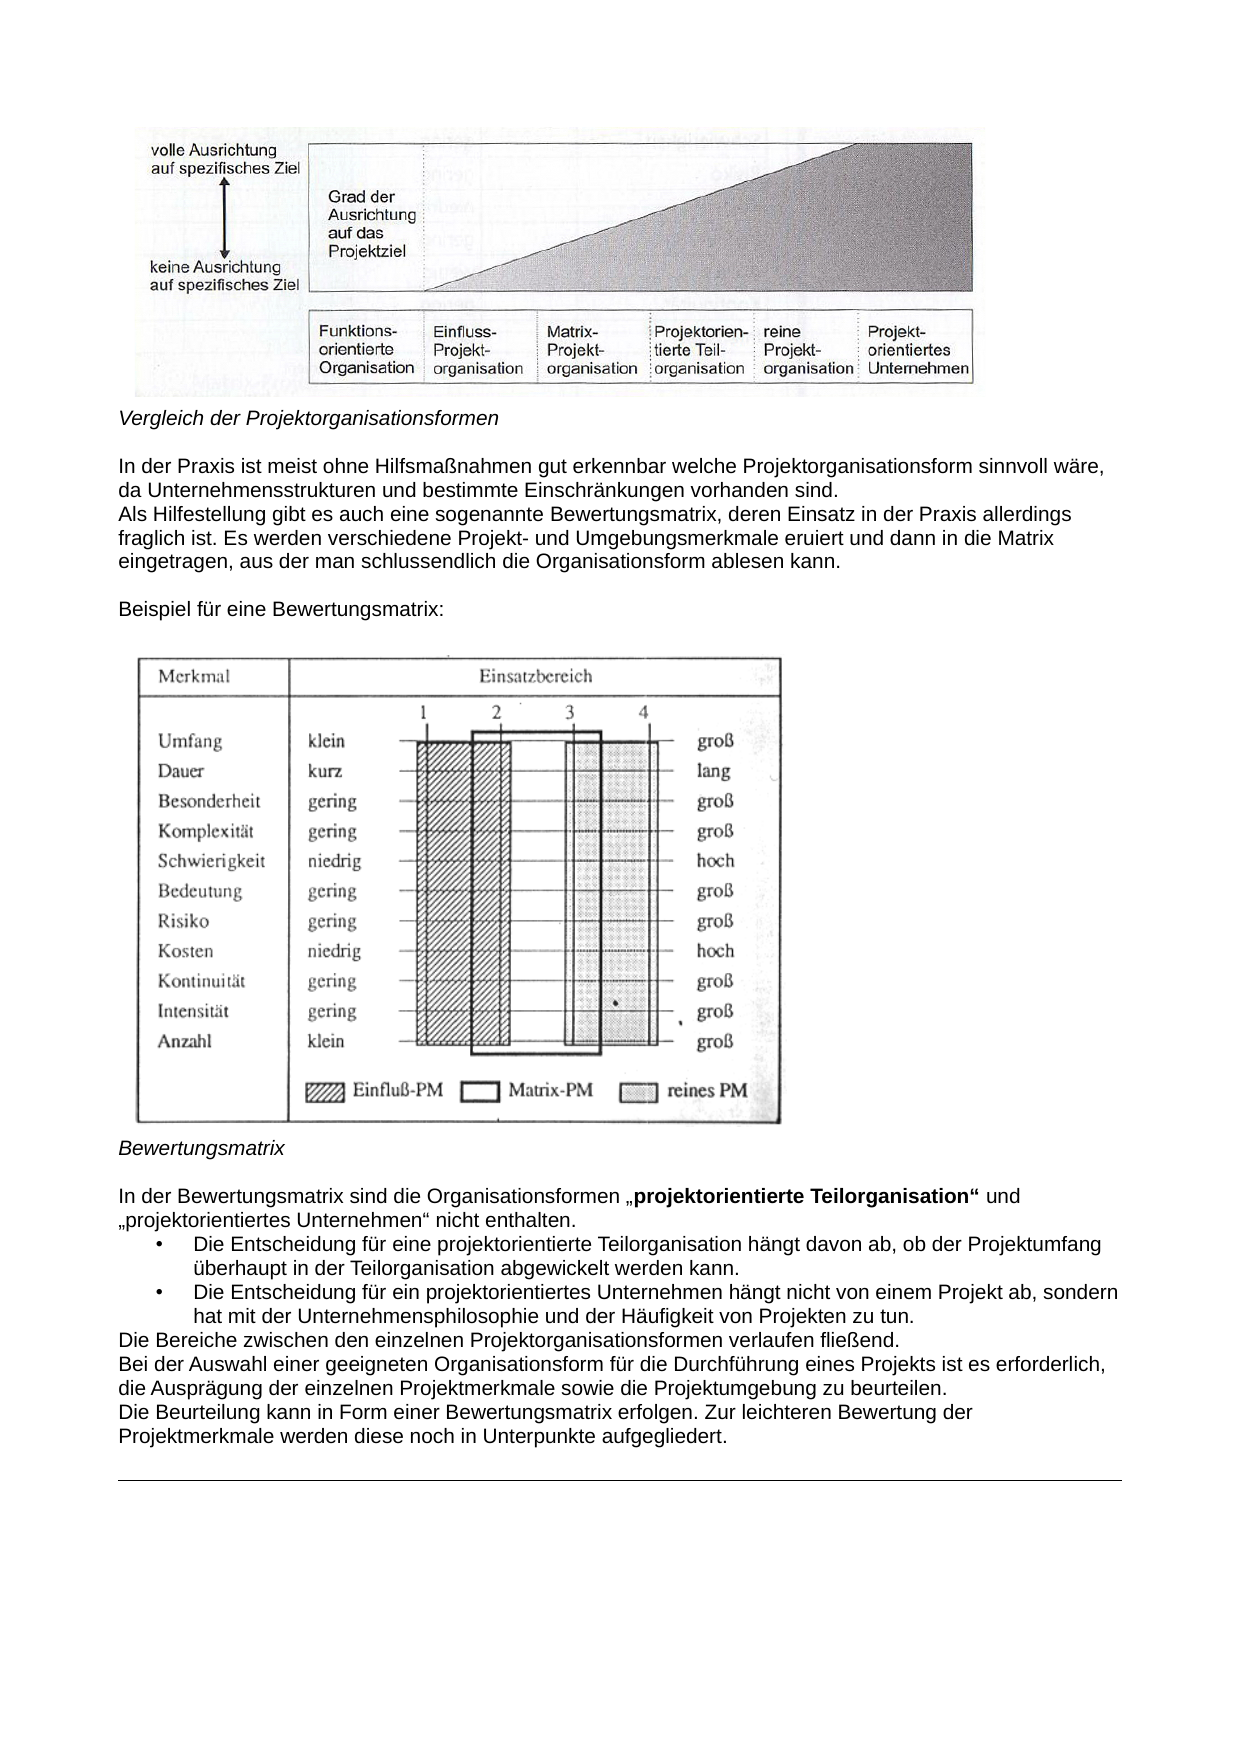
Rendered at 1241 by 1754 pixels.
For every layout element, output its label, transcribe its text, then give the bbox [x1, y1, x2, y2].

text Beispiel für eine Bewertungsmatrix: [118, 597, 1122, 621]
text In der Bewertungsmatrix sind die Organisationsformen „projektorientierte Teilorganisation“ und „projektorientiertes Unternehmen“ nicht enthalten. [118, 1184, 1122, 1232]
list Die Entscheidung für ein projektorientiertes Unternehmen hängt nicht von einem Projekt ab, sondern hat mit der Unternehmensphilosophie und der Häufigkeit von Projekten zu tun. [156, 1280, 1122, 1328]
text Bewertungsmatrix [118, 1136, 1122, 1160]
text In der Praxis ist meist ohne Hilfsmaßnahmen gut erkennbar welche Projektorganisationsform sinnvoll wäre, da Unternehmensstrukturen und bestimmte Einschränkungen vorhanden sind. [118, 453, 1122, 501]
text Vergleich der Projektorganisationsformen [118, 406, 1122, 429]
text Bei der Auswahl einer geeigneten Organisationsform für die Durchführung eines Projekts ist es erforderlich, die Ausprägung der einzelnen Projektmerkmale sowie die Projektumgebung zu beurteilen. [118, 1352, 1122, 1400]
text Die Bereiche zwischen den einzelnen Projektorganisationsformen verlaufen fließend. [118, 1328, 1122, 1352]
picture [134, 654, 787, 1127]
text Als Hilfestellung gibt es auch eine sogenannte Bewertungsmatrix, deren Einsatz in der Praxis allerdings fraglich ist. Es werden verschiedene Projekt- und Umgebungsmerkmale eruiert und dann in die Matrix eingetragen, aus der man schlussendlich die Organisationsform ablesen kann. [118, 501, 1122, 573]
text Die Beurteilung kann in Form einer Bewertungsmatrix erfolgen. Zur leichteren Bewertung der Projektmerkmale werden diese noch in Unterpunkte aufgegliedert. [118, 1400, 1122, 1448]
list Die Entscheidung für eine projektorientierte Teilorganisation hängt davon ab, ob der Projektumfang überhaupt in der Teilorganisation abgewickelt werden kann. [156, 1232, 1122, 1280]
picture [134, 127, 986, 397]
